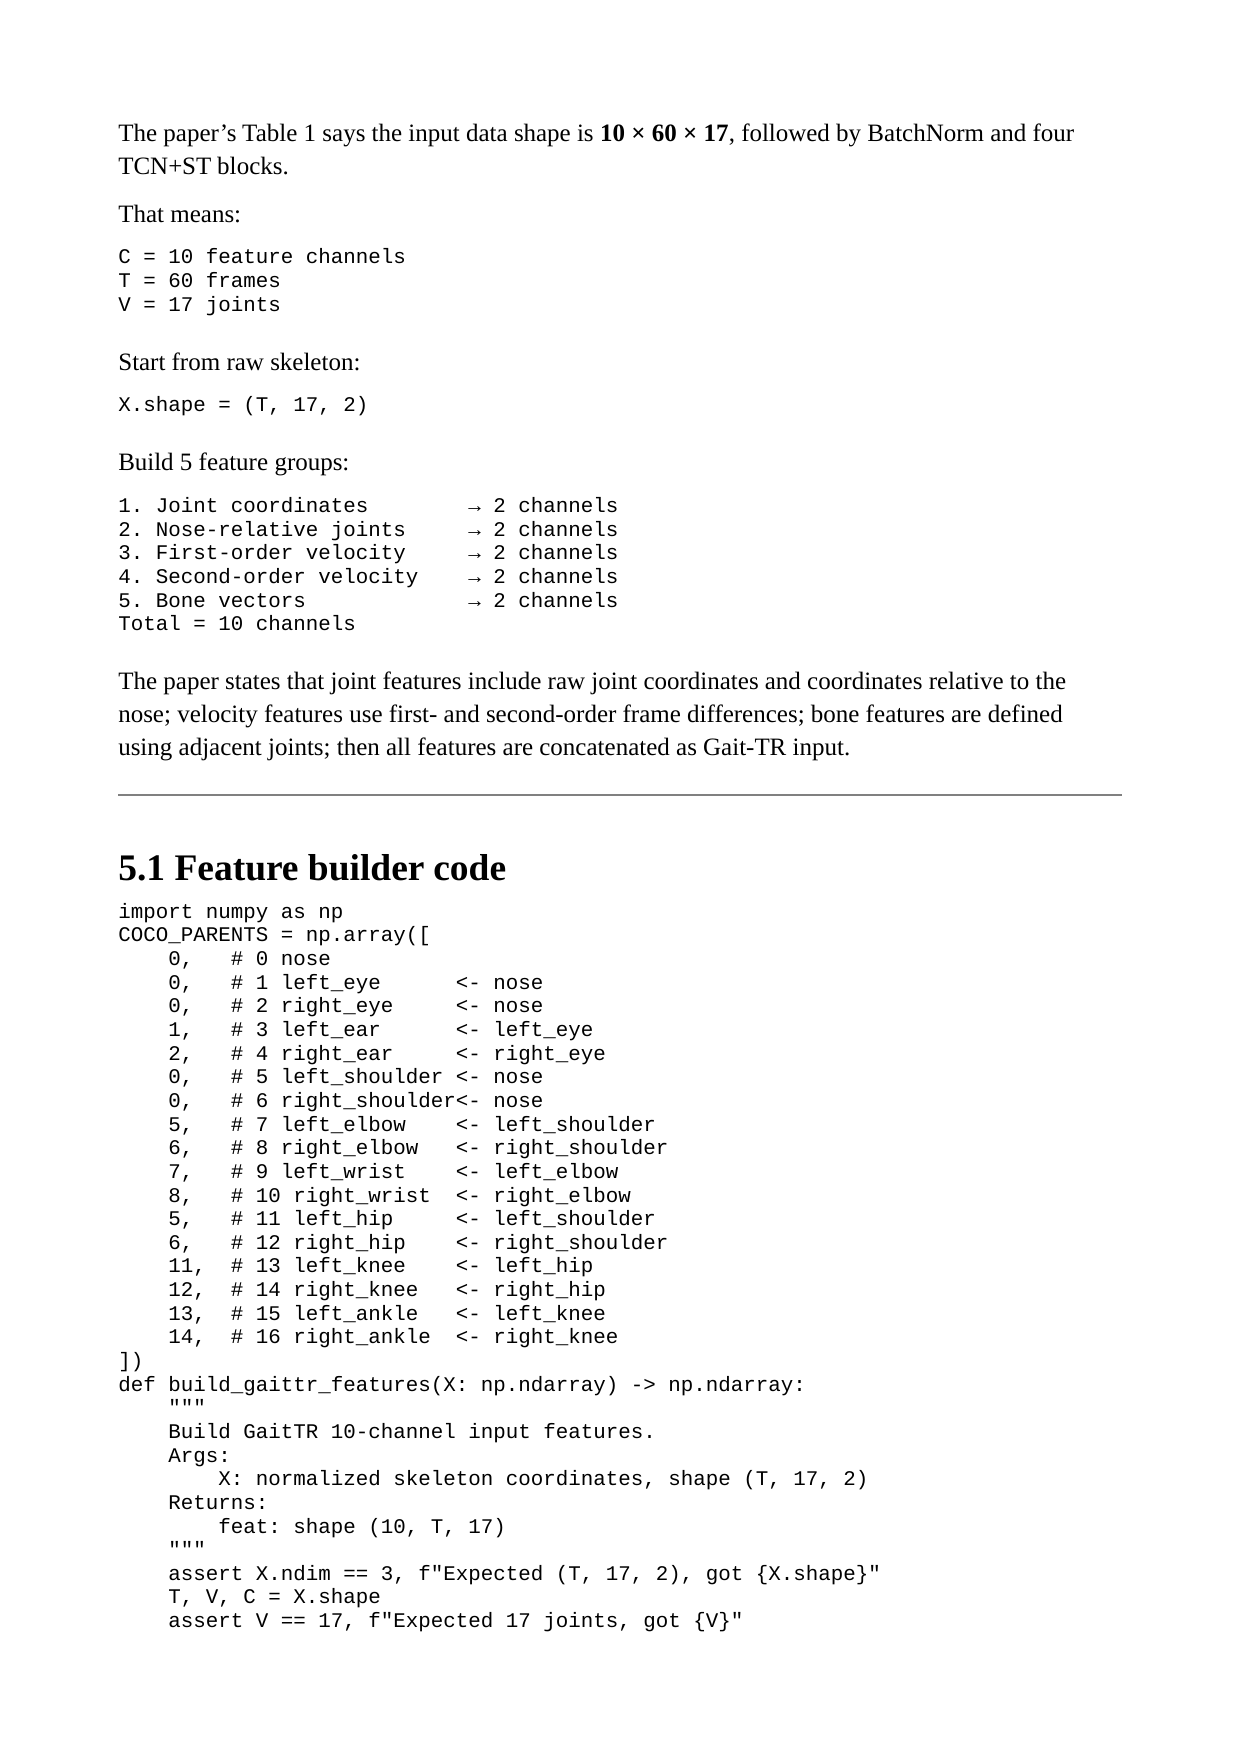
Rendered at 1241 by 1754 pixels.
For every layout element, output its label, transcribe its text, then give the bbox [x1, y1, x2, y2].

text 0, # 5 left_shoulder <- nose [118, 1066, 1122, 1090]
text """ [118, 1397, 1122, 1421]
text ]) [118, 1350, 1122, 1374]
text 12, # 14 right_knee <- right_hip [118, 1279, 1122, 1303]
text COCO_PARENTS = np.array([ [118, 924, 1122, 948]
text 6, # 8 right_elbow <- right_shoulder [118, 1137, 1122, 1161]
text C = 10 feature channels [118, 246, 1122, 270]
text 0, # 6 right_shoulder<- nose [118, 1090, 1122, 1114]
text 5. Bone vectors → 2 channels [118, 590, 1122, 613]
text 3. First-order velocity → 2 channels [118, 542, 1122, 566]
text Build 5 feature groups: [118, 447, 1122, 476]
text 14, # 16 right_ankle <- right_knee [118, 1326, 1122, 1350]
text feat: shape (10, T, 17) [118, 1516, 1122, 1539]
text 0, # 0 nose [118, 948, 1122, 972]
text 6, # 12 right_hip <- right_shoulder [118, 1232, 1122, 1256]
text assert V == 17, f"Expected 17 joints, got {V}" [118, 1610, 1122, 1634]
text T = 60 frames [118, 270, 1122, 294]
text import numpy as np [118, 901, 1122, 924]
text Args: [118, 1445, 1122, 1468]
text 8, # 10 right_wrist <- right_elbow [118, 1184, 1122, 1208]
text 0, # 2 right_eye <- nose [118, 995, 1122, 1019]
text 5, # 7 left_elbow <- left_shoulder [118, 1114, 1122, 1137]
text 5, # 11 left_hip <- left_shoulder [118, 1208, 1122, 1232]
text """ [118, 1539, 1122, 1563]
text The paper’s Table 1 says the input data shape is 10 × 60 × 17, followed by BatchNorm and four TCN+ST blocks. [118, 118, 1122, 180]
text 11, # 13 left_knee <- left_hip [118, 1256, 1122, 1279]
text 13, # 15 left_ankle <- left_knee [118, 1303, 1122, 1326]
text 2, # 4 right_ear <- right_eye [118, 1043, 1122, 1066]
subtitle 5.1 Feature builder code [118, 845, 1122, 888]
text assert X.ndim == 3, f"Expected (T, 17, 2), got {X.shape}" [118, 1563, 1122, 1587]
text Returns: [118, 1492, 1122, 1516]
text 7, # 9 left_wrist <- left_elbow [118, 1161, 1122, 1184]
text T, V, C = X.shape [118, 1587, 1122, 1610]
text Start from raw skeleton: [118, 347, 1122, 376]
text That means: [118, 199, 1122, 227]
text 0, # 1 left_eye <- nose [118, 972, 1122, 995]
text V = 17 joints [118, 294, 1122, 317]
text 2. Nose-relative joints → 2 channels [118, 519, 1122, 542]
text 1. Joint coordinates → 2 channels [118, 495, 1122, 519]
text X: normalized skeleton coordinates, shape (T, 17, 2) [118, 1468, 1122, 1492]
text 4. Second-order velocity → 2 channels [118, 566, 1122, 590]
text def build_gaittr_features(X: np.ndarray) -> np.ndarray: [118, 1374, 1122, 1397]
text 1, # 3 left_ear <- left_eye [118, 1019, 1122, 1043]
text X.shape = (T, 17, 2) [118, 394, 1122, 418]
text Build GaitTR 10-channel input features. [118, 1421, 1122, 1445]
text Total = 10 channels [118, 613, 1122, 637]
text The paper states that joint features include raw joint coordinates and coordinates relative to the nose; velocity features use first- and second-order frame differences; bone features are defined using adjacent joints; then all features are concatenated as Gait-TR input. [118, 666, 1122, 761]
